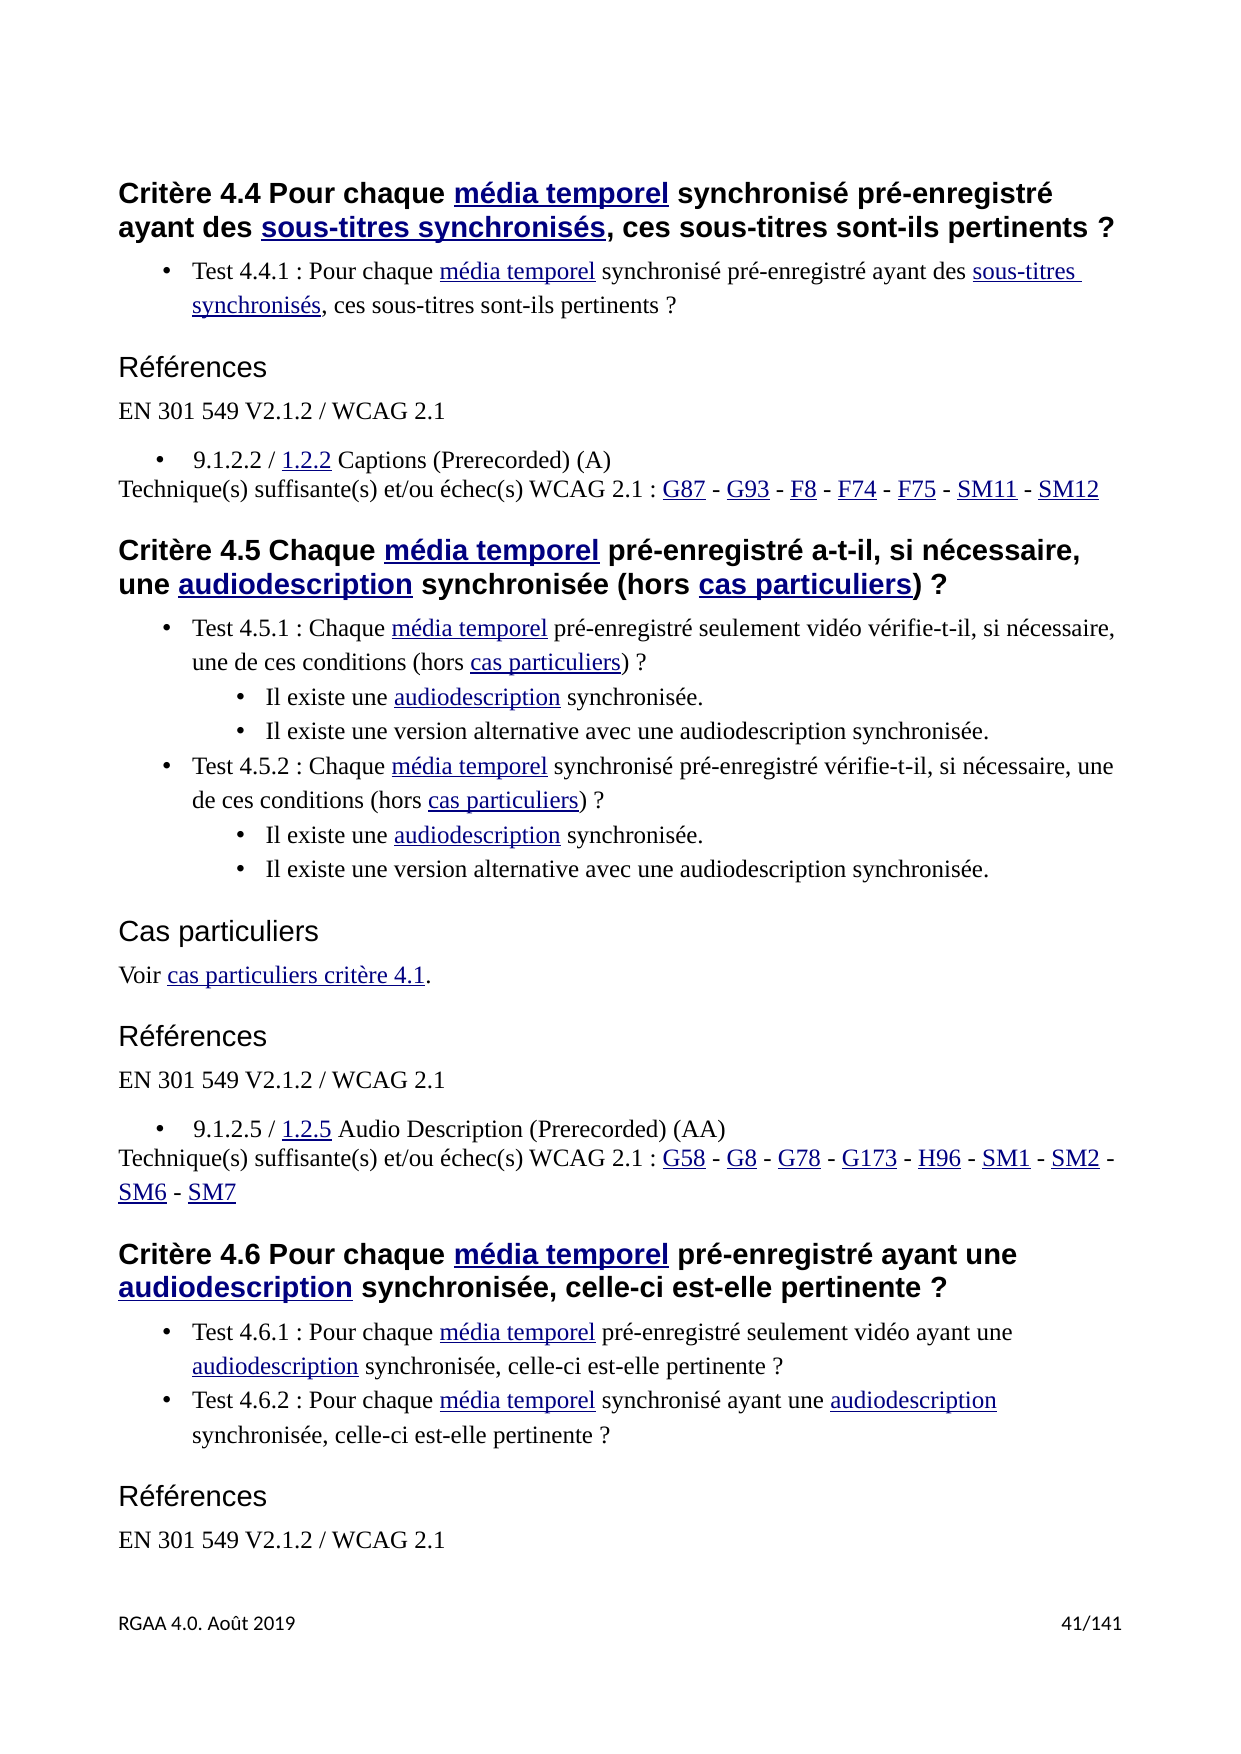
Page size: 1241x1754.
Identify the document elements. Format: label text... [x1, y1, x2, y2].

subtitle Cas particuliers [118, 914, 1122, 947]
list Test 4.5.2 : Chaque média temporel synchronisé pré-enregistré vérifie-t-il, si nécessaire, une de ces conditions (hors cas particuliers) ? [162, 751, 1122, 814]
list Il existe une version alternative avec une audiodescription synchronisée. [236, 854, 1122, 883]
list Test 4.6.2 : Pour chaque média temporel synchronisé ayant une audiodescription synchronisée, celle-ci est-elle pertinente ? [162, 1386, 1122, 1449]
list Test 4.5.1 : Chaque média temporel pré-enregistré seulement vidéo vérifie-t-il, si nécessaire, une de ces conditions (hors cas particuliers) ? [162, 613, 1122, 676]
list Il existe une version alternative avec une audiodescription synchronisée. [236, 716, 1122, 745]
list Test 4.4.1 : Pour chaque média temporel synchronisé pré-enregistré ayant des sous-titres synchronisés, ces sous-titres sont-ils pertinents ? [162, 256, 1122, 319]
text Technique(s) suffisante(s) et/ou échec(s) WCAG 2.1 : G58 - G8 - G78 - G173 - H96 - SM1 - SM2 - SM6 - SM7 [118, 1143, 1122, 1206]
list 9.1.2.2 / 1.2.2 Captions (Prerecorded) (A) [156, 445, 1122, 474]
text EN 301 549 V2.1.2 / WCAG 2.1 [118, 1065, 1122, 1094]
list Il existe une audiodescription synchronisée. [236, 820, 1122, 848]
text EN 301 549 V2.1.2 / WCAG 2.1 [118, 396, 1122, 425]
subtitle Références [118, 350, 1122, 383]
subtitle Critère 4.5 Chaque média temporel pré-enregistré a-t-il, si nécessaire, une audiodescription synchronisée (hors cas particuliers) ? [118, 533, 1122, 600]
subtitle Critère 4.6 Pour chaque média temporel pré-enregistré ayant une audiodescription synchronisée, celle-ci est-elle pertinente ? [118, 1237, 1122, 1304]
subtitle Critère 4.4 Pour chaque média temporel synchronisé pré-enregistré ayant des sous-titres synchronisés, ces sous-titres sont-ils pertinents ? [118, 176, 1122, 243]
text Voir cas particuliers critère 4.1. [118, 960, 1122, 988]
text EN 301 549 V2.1.2 / WCAG 2.1 [118, 1526, 1122, 1554]
subtitle Références [118, 1019, 1122, 1053]
text Technique(s) suffisante(s) et/ou échec(s) WCAG 2.1 : G87 - G93 - F8 - F74 - F75 - SM11 - SM12 [118, 474, 1122, 502]
subtitle Références [118, 1479, 1122, 1513]
list Test 4.6.1 : Pour chaque média temporel pré-enregistré seulement vidéo ayant une audiodescription synchronisée, celle-ci est-elle pertinente ? [162, 1317, 1122, 1380]
list 9.1.2.5 / 1.2.5 Audio Description (Prerecorded) (AA) [156, 1114, 1122, 1143]
list Il existe une audiodescription synchronisée. [236, 682, 1122, 711]
